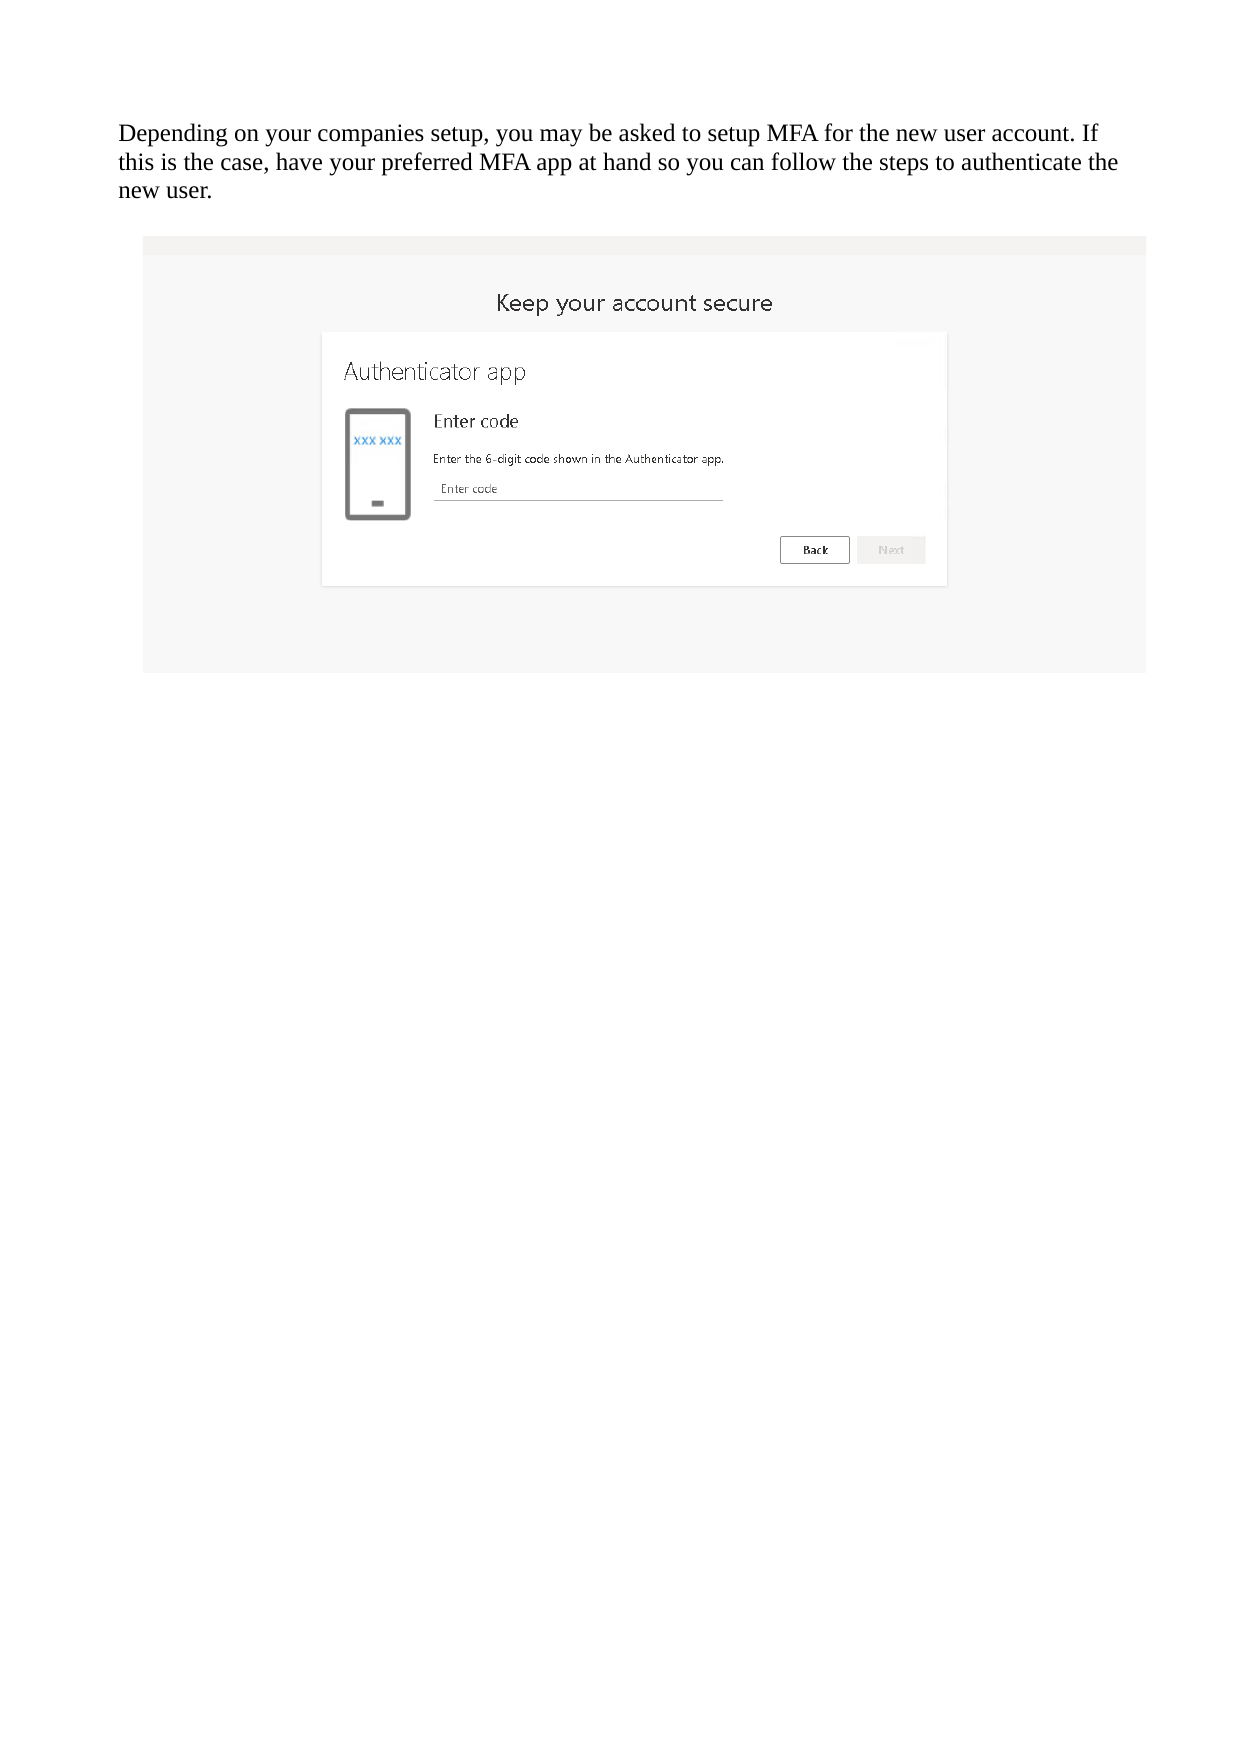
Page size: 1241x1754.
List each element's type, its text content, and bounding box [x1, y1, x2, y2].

picture [142, 236, 1147, 673]
text Depending on your companies setup, you may be asked to setup MFA for the new user account. If this is the case, have your preferred MFA app at hand so you can follow the steps to authenticate the new user. [118, 118, 1122, 204]
